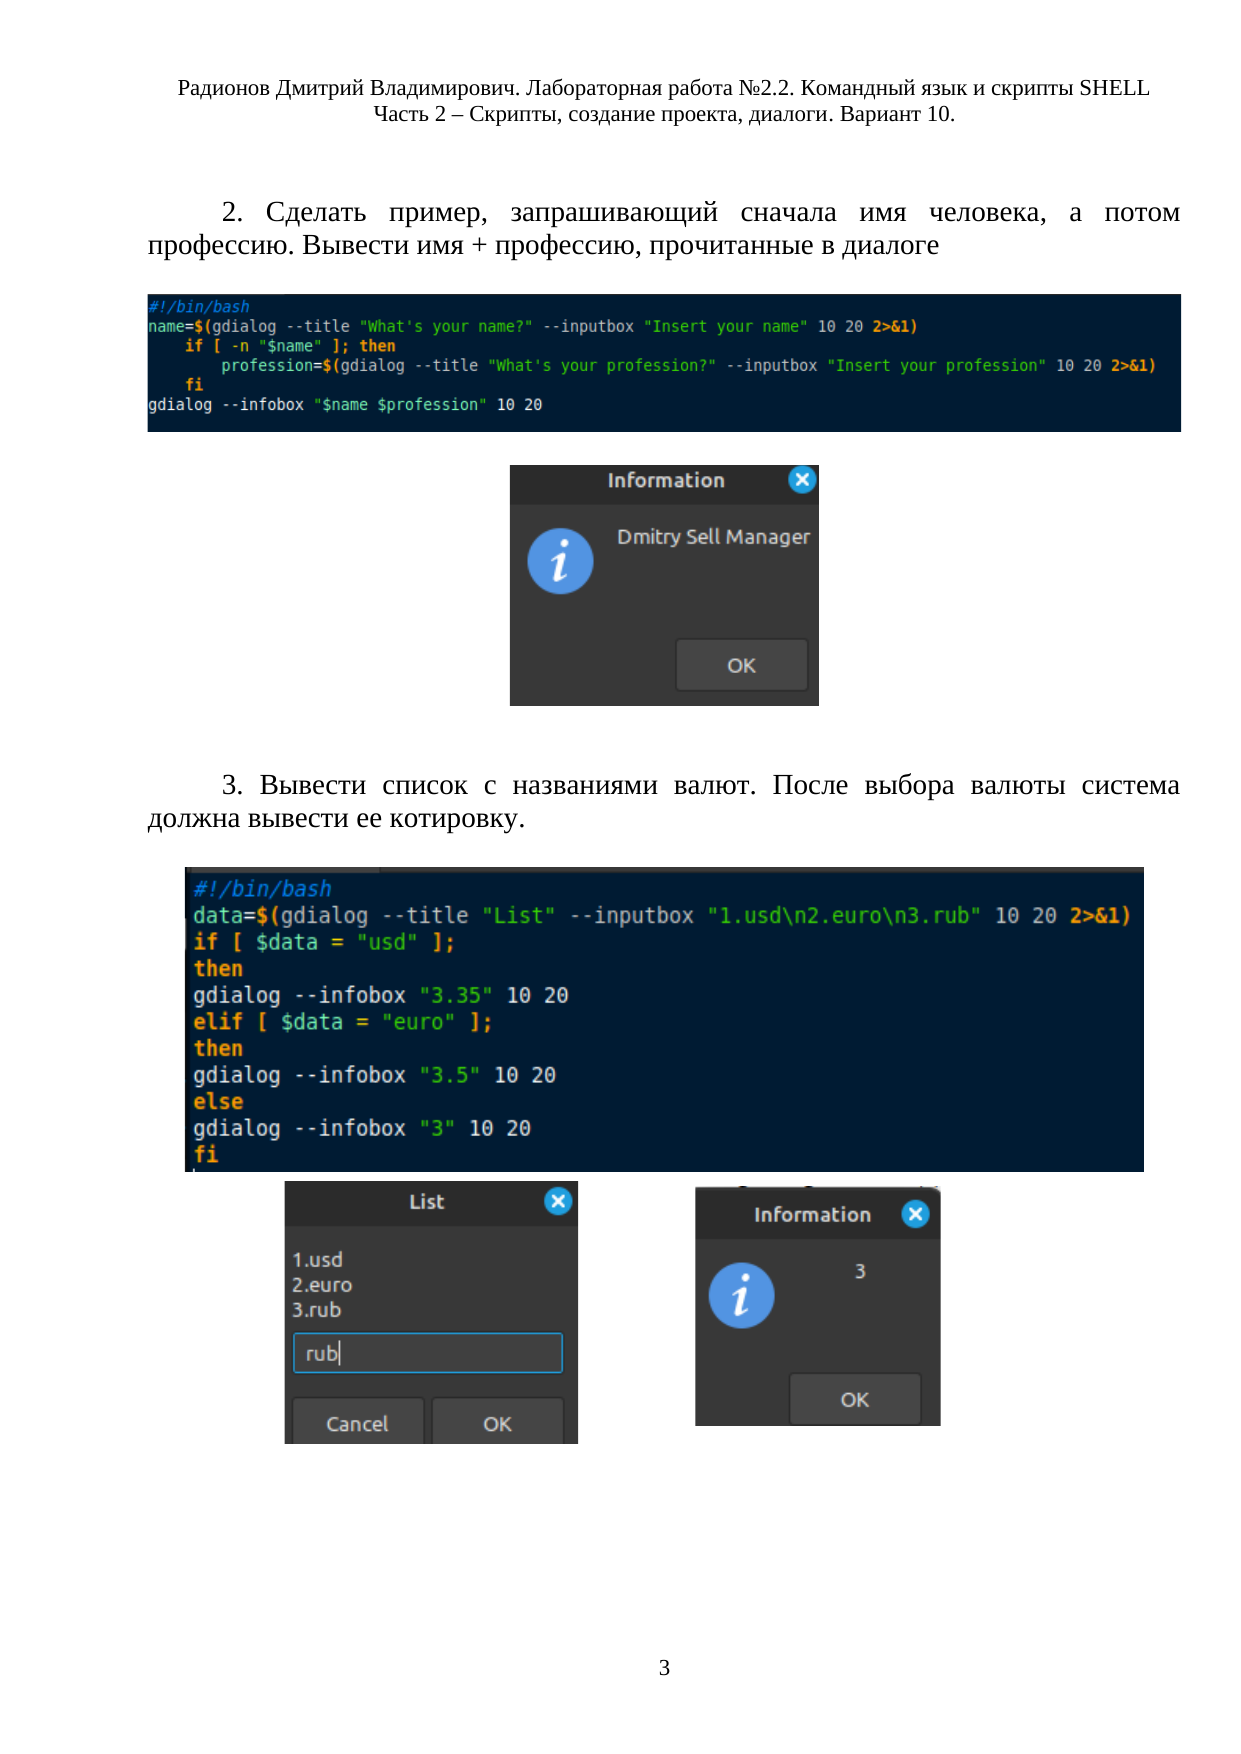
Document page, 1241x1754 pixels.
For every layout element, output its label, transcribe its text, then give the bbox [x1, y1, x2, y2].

text 3. Вывести список с названиями валют. После выбора валюты система должна вывести ее котировку. [148, 767, 1181, 834]
picture [284, 1181, 579, 1444]
picture [695, 1186, 941, 1426]
picture [184, 867, 1144, 1172]
picture [509, 465, 819, 706]
picture [147, 294, 1182, 432]
text 2. Сделать пример, запрашивающий сначала имя человека, а потом профессию. Вывести имя + профессию, прочитанные в диалоге [148, 194, 1181, 261]
